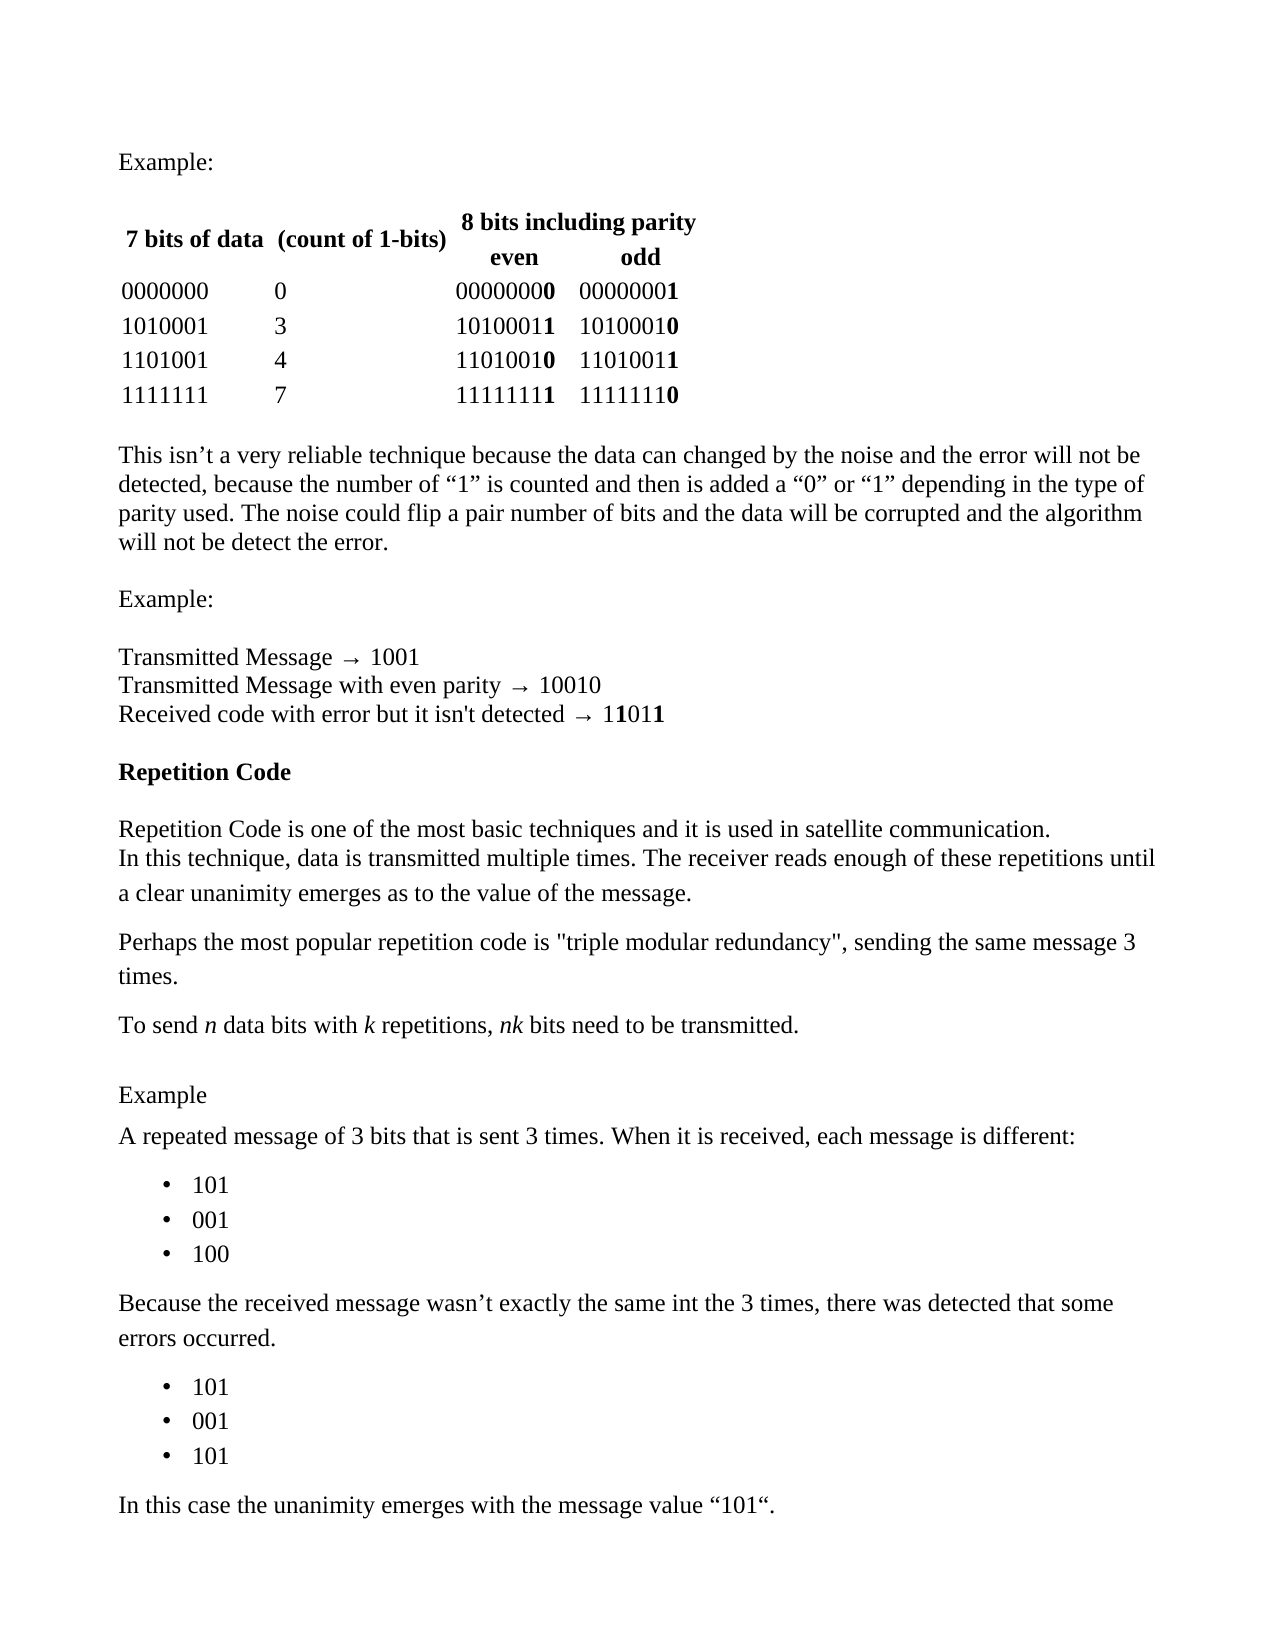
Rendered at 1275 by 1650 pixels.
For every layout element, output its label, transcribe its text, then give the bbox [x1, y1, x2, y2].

list 001 [162, 1205, 1157, 1234]
table_cell 11010010 [453, 343, 576, 377]
text Example: [118, 584, 1157, 613]
text Because the received message wasn’t exactly the same int the 3 times, there was detected that some errors occurred. [118, 1288, 1157, 1352]
table_cell 11111111 [453, 377, 576, 412]
table_cell even [453, 239, 576, 273]
table_cell 1101001 [118, 343, 271, 377]
text Example: [118, 147, 1157, 176]
list 100 [162, 1239, 1157, 1268]
text Perhaps the most popular repetition code is "triple modular redundancy", sending the same message 3 times. [118, 927, 1157, 990]
text Repetition Code [118, 757, 1157, 786]
table_cell odd [576, 239, 705, 273]
table_cell 0 [271, 274, 452, 308]
text Transmitted Message → 1001 [118, 642, 1157, 671]
table_header 8 bits including parity [453, 204, 705, 239]
table_cell 10100011 [453, 308, 576, 343]
table_cell 7 [271, 377, 452, 412]
table_cell 1010001 [118, 308, 271, 343]
table_cell 10100010 [576, 308, 705, 343]
table_cell 00000001 [576, 274, 705, 308]
table_cell 0000000 [118, 274, 271, 308]
list 001 [162, 1406, 1157, 1435]
text In this case the unanimity emerges with the message value “101“. [118, 1490, 1157, 1519]
text This isn’t a very reliable technique because the data can changed by the noise and the error will not be detected, because the number of “1” is counted and then is added a “0” or “1” depending in the type of parity used. The noise could flip a pair number of bits and the data will be corrupted and the algorithm will not be detect the error. [118, 441, 1157, 556]
table_cell 4 [271, 343, 452, 377]
text A repeated message of 3 bits that is sent 3 times. When it is received, each message is different: [118, 1121, 1157, 1150]
table_cell 00000000 [453, 274, 576, 308]
text In this technique, data is transmitted multiple times. The receiver reads enough of these repetitions until a clear unanimity emerges as to the value of the message. [118, 843, 1157, 906]
subtitle Example [118, 1080, 1157, 1109]
text Transmitted Message with even parity → 10010 [118, 671, 1157, 699]
table_header (count of 1-bits) [271, 204, 452, 273]
list 101 [162, 1372, 1157, 1401]
table_cell 11111110 [576, 377, 705, 412]
table_cell 11010011 [576, 343, 705, 377]
table_header 7 bits of data [118, 204, 271, 273]
text To send n data bits with k repetitions, nk bits need to be transmitted. [118, 1010, 1157, 1039]
text Repetition Code is one of the most basic techniques and it is used in satellite communication. [118, 814, 1157, 843]
list 101 [162, 1170, 1157, 1199]
table_cell 3 [271, 308, 452, 343]
list 101 [162, 1441, 1157, 1470]
table_cell 1111111 [118, 377, 271, 412]
text Received code with error but it isn't detected → 11011 [118, 699, 1157, 728]
